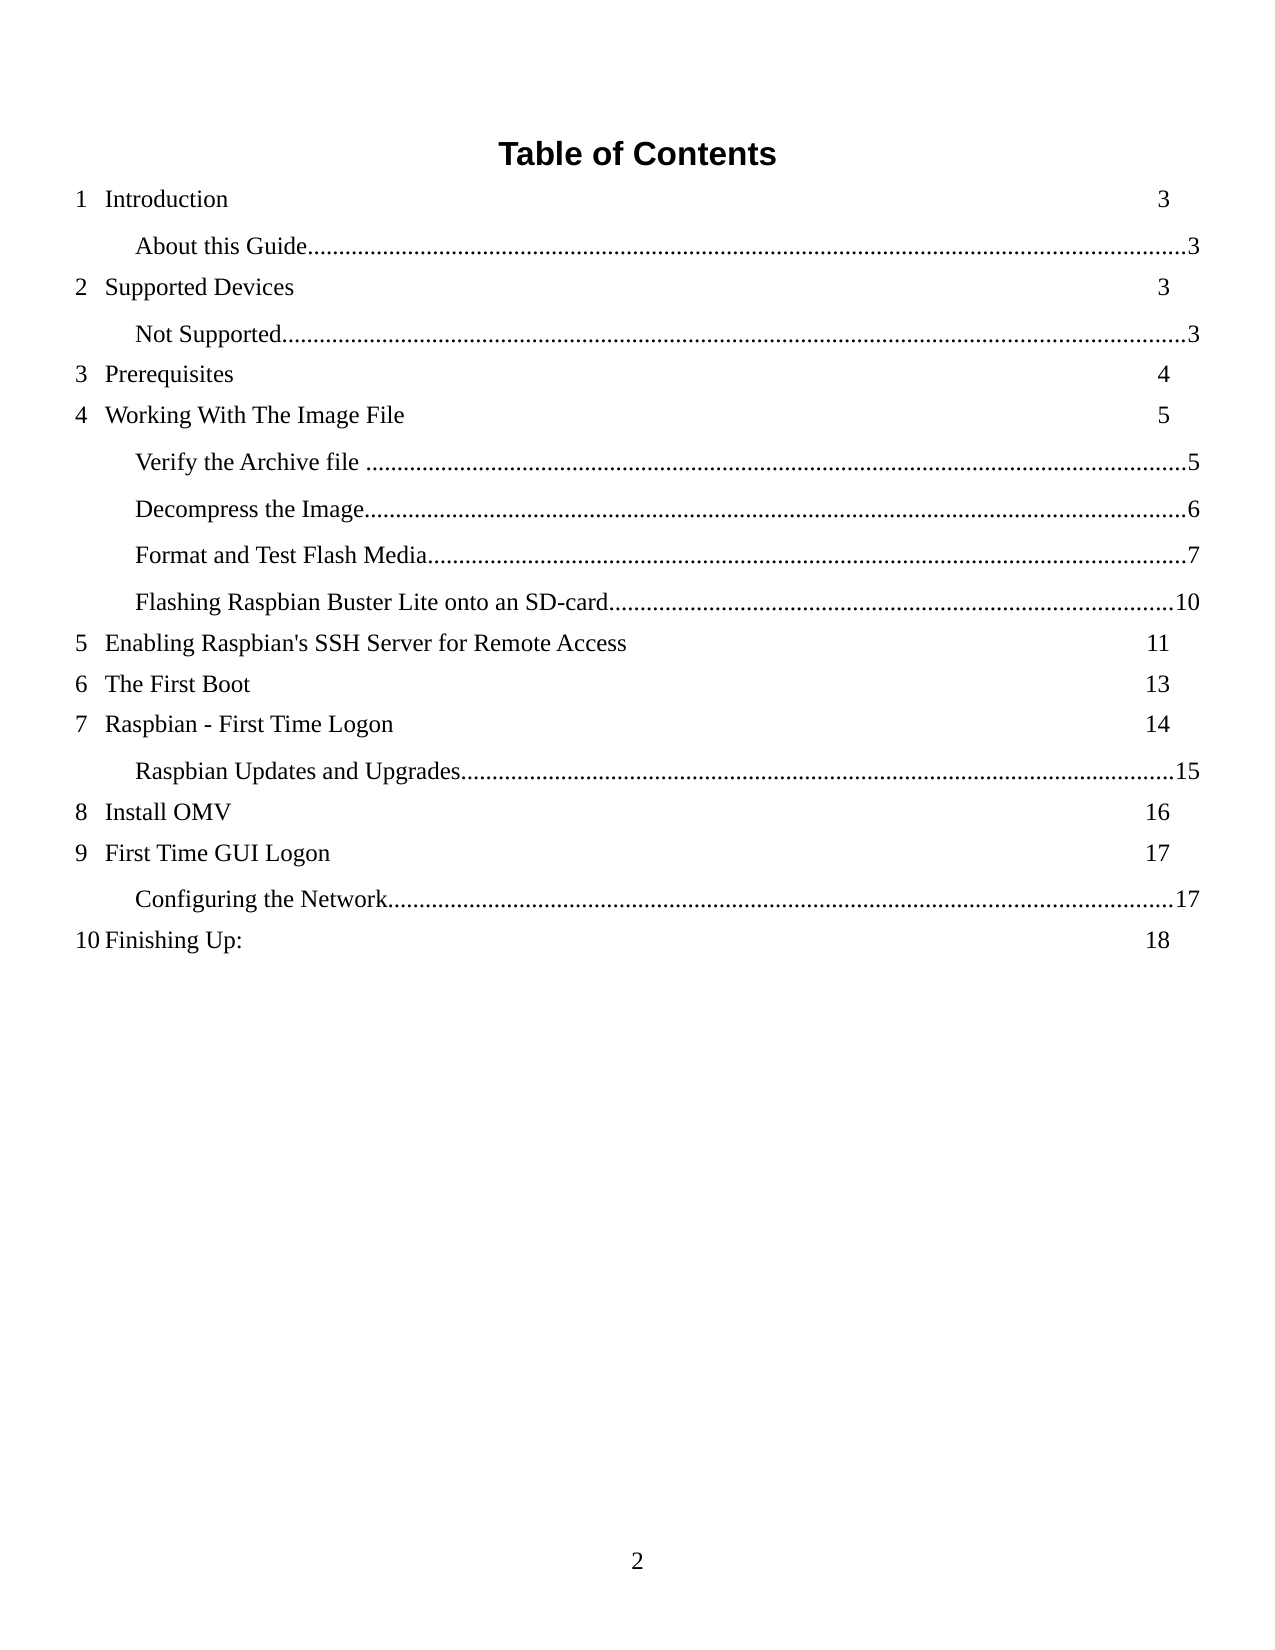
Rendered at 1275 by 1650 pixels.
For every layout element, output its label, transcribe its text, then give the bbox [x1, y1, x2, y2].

subtitle First Time GUI Logon 17 [75, 838, 1170, 866]
subtitle Supported Devices 3 [75, 272, 1170, 301]
text Flashing Raspbian Buster Lite onto an SD-card 10 [135, 587, 1200, 616]
subtitle Prerequisites 4 [75, 359, 1170, 388]
subtitle Introduction 3 [75, 184, 1170, 213]
subtitle The First Boot 13 [75, 669, 1170, 697]
subtitle Install OMV 16 [75, 797, 1170, 826]
text Not Supported 3 [135, 319, 1200, 347]
text Verify the Archive file 5 [135, 447, 1200, 476]
subtitle Table of Contents [75, 133, 1200, 172]
text Format and Test Flash Media 7 [135, 541, 1200, 569]
text Decompress the Image 6 [135, 494, 1200, 522]
subtitle Finishing Up: 18 [75, 925, 1170, 954]
text Configuring the Network 17 [135, 884, 1200, 913]
subtitle Enabling Raspbian's SSH Server for Remote Access 11 [75, 628, 1170, 657]
subtitle Raspbian - First Time Logon 14 [75, 709, 1170, 738]
text About this Guide 3 [135, 231, 1200, 260]
subtitle Working With The Image File 5 [75, 400, 1170, 429]
text Raspbian Updates and Upgrades 15 [135, 756, 1200, 785]
